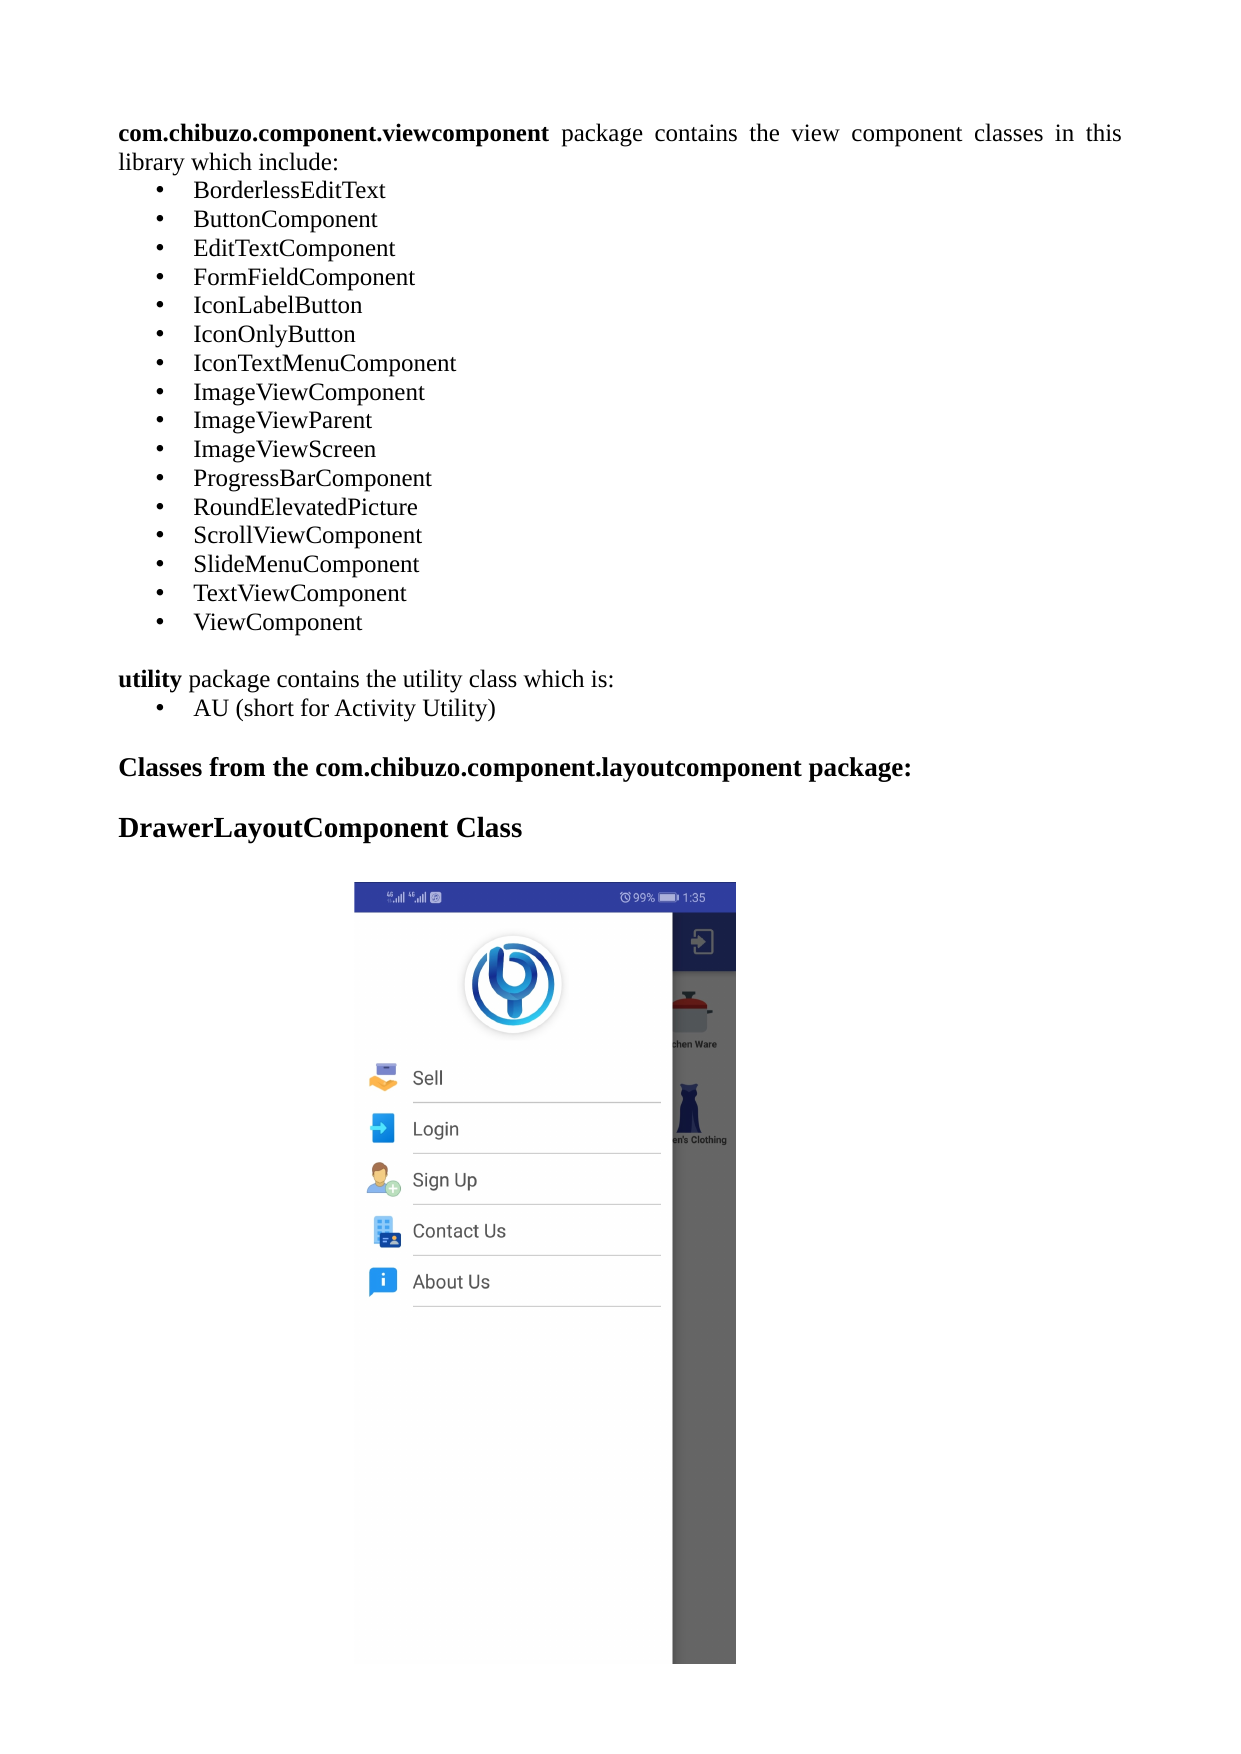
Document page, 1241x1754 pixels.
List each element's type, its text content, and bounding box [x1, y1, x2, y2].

list ViewComponent [156, 607, 1122, 636]
list ImageViewParent [156, 406, 1122, 434]
text com.chibuzo.component.viewcomponent package contains the view component classes in this library which include: [118, 118, 1122, 176]
list EditTextComponent [156, 233, 1122, 262]
list IconTextMenuComponent [156, 348, 1122, 377]
list RoundElevatedPicture [156, 492, 1122, 521]
list BorderlessEditText [156, 176, 1122, 204]
list TextViewComponent [156, 578, 1122, 607]
list SlideMenuComponent [156, 549, 1122, 578]
list AU (short for Activity Utility) [156, 693, 1122, 722]
text utility package contains the utility class which is: [118, 664, 1122, 693]
picture [354, 882, 736, 1664]
text DrawerLayoutComponent Class [118, 811, 1122, 844]
list ImageViewComponent [156, 377, 1122, 406]
list IconLabelButton [156, 291, 1122, 319]
list ScrollViewComponent [156, 521, 1122, 549]
list ImageViewScreen [156, 434, 1122, 463]
list FormFieldComponent [156, 262, 1122, 291]
text Classes from the com.chibuzo.component.layoutcomponent package: [118, 751, 1122, 782]
list ProgressBarComponent [156, 463, 1122, 492]
list IconOnlyButton [156, 319, 1122, 348]
list ButtonComponent [156, 204, 1122, 233]
